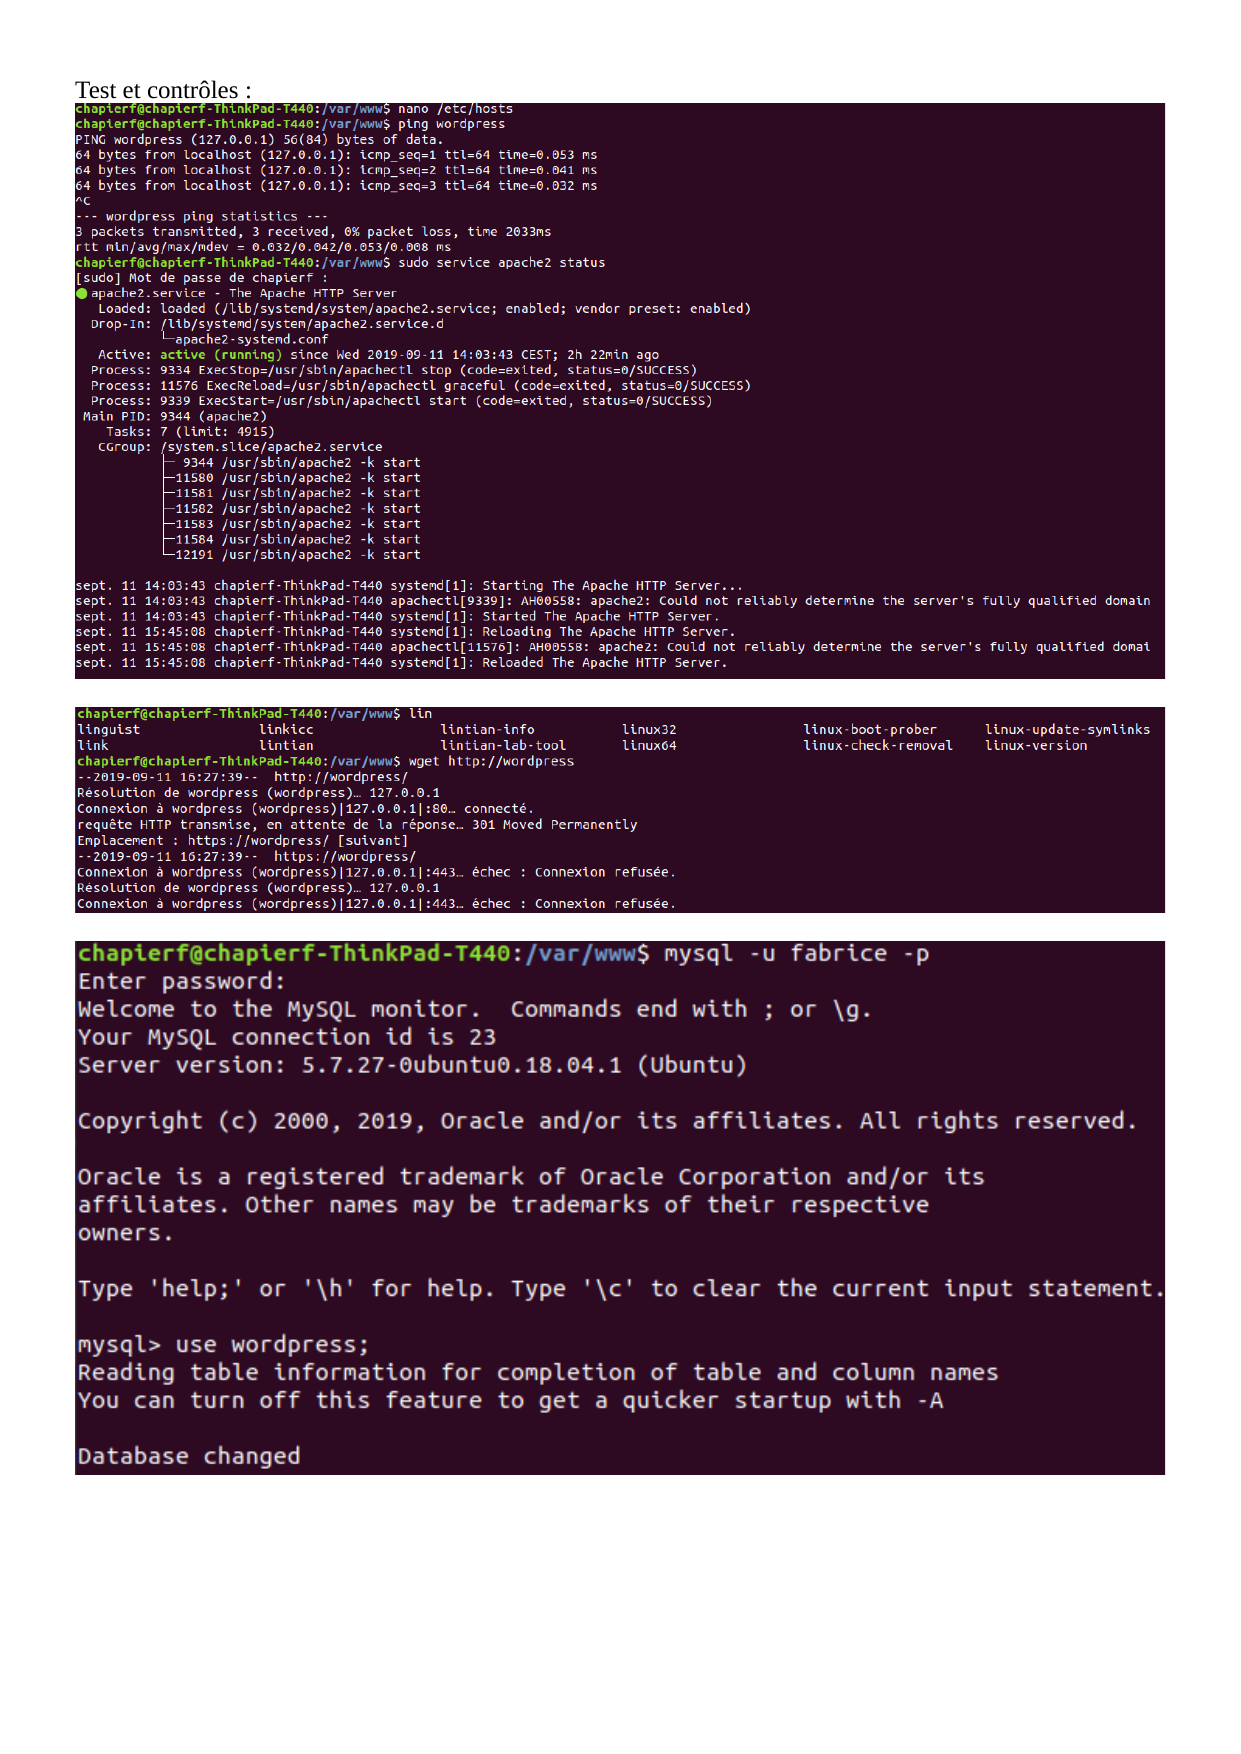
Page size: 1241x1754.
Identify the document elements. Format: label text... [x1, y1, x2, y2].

picture [75, 707, 1166, 913]
picture [75, 941, 1166, 1475]
text Test et contrôles : [75, 75, 1165, 103]
picture [75, 103, 1166, 679]
